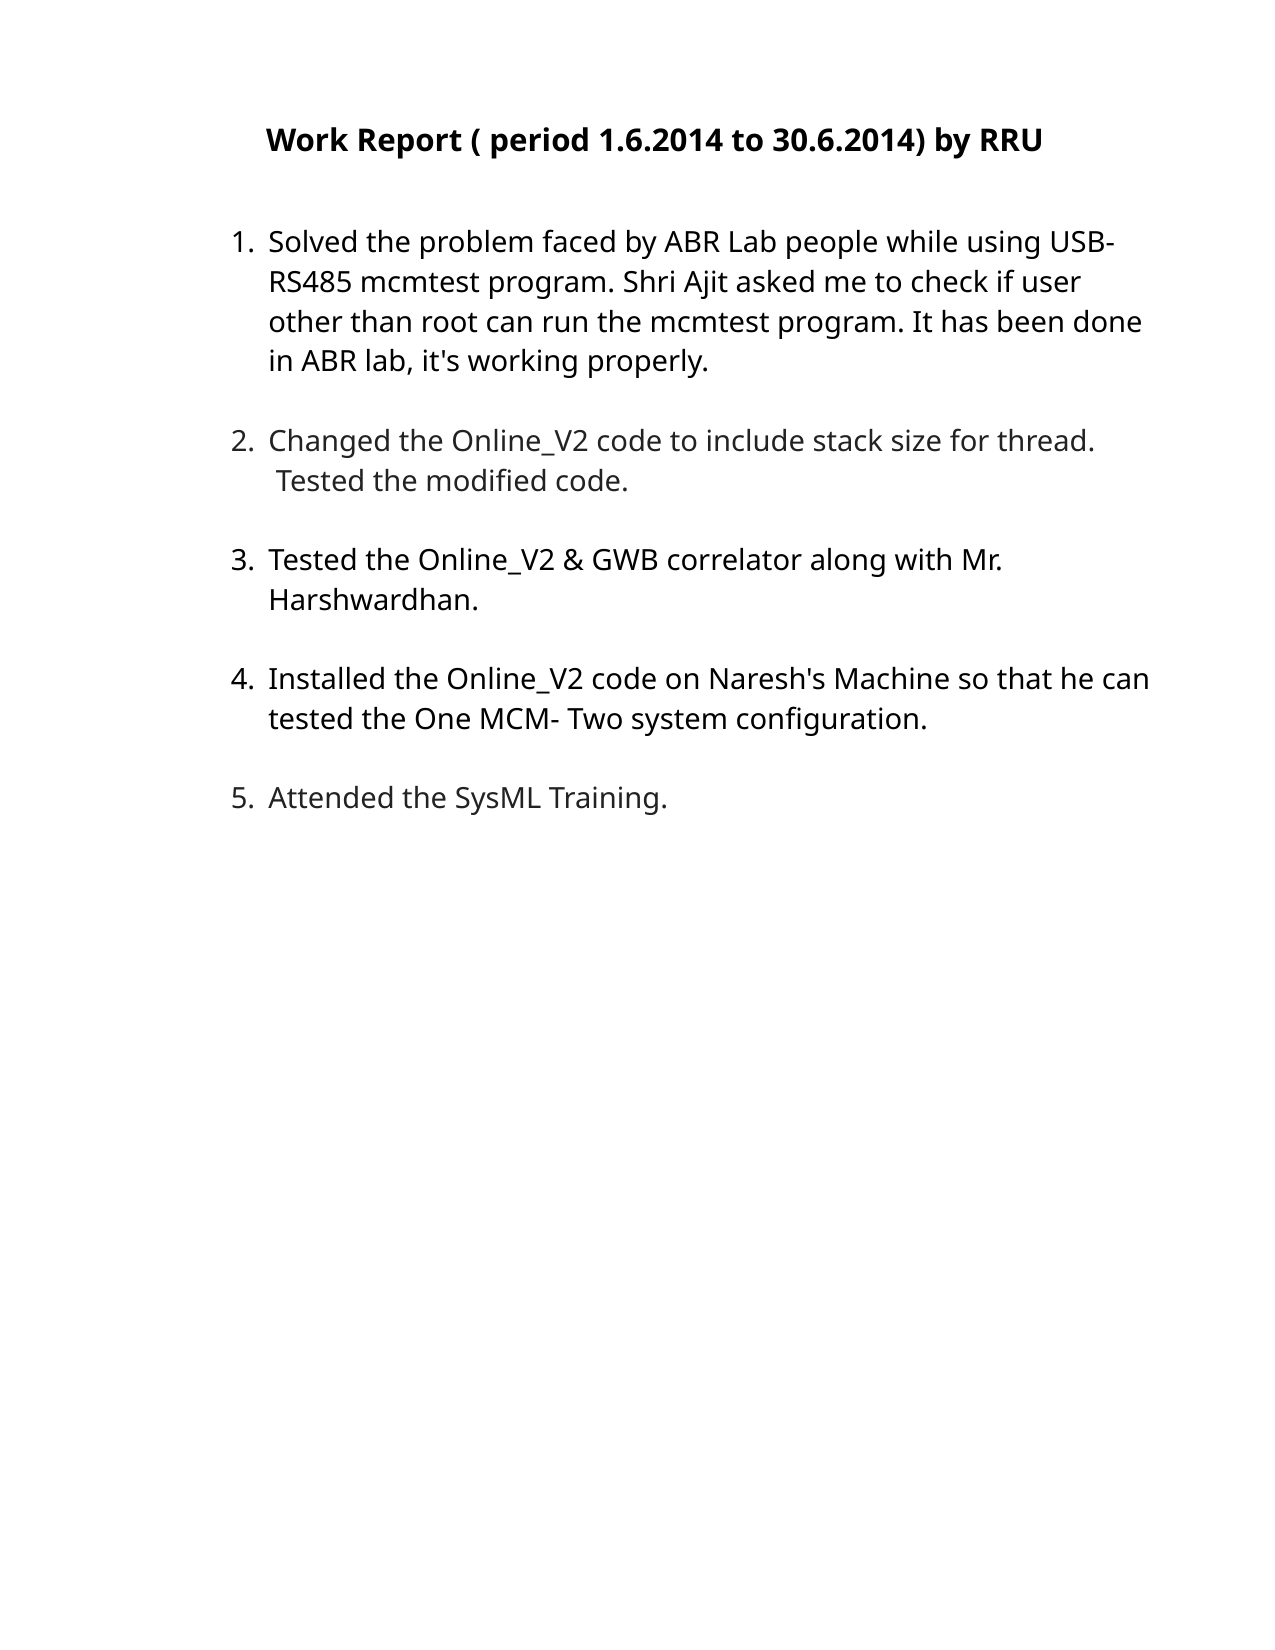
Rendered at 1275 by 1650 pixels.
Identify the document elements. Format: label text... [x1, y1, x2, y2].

list Tested the Online_V2 & GWB correlator along with Mr. Harshwardhan. [231, 539, 1157, 618]
text Work Report ( period 1.6.2014 to 30.6.2014) by RRU [118, 118, 1157, 161]
list Tested the modified code. [231, 460, 1157, 499]
list Changed the Online_V2 code to include stack size for thread. [231, 420, 1157, 460]
list Installed the Online_V2 code on Naresh's Machine so that he can tested the One MCM- Two system configuration. [231, 658, 1157, 738]
list Attended the SysML Training. [231, 777, 1157, 817]
list Solved the problem faced by ABR Lab people while using USB-RS485 mcmtest program. Shri Ajit asked me to check if user other than root can run the mcmtest program. It has been done in ABR lab, it's working properly. [231, 222, 1157, 380]
